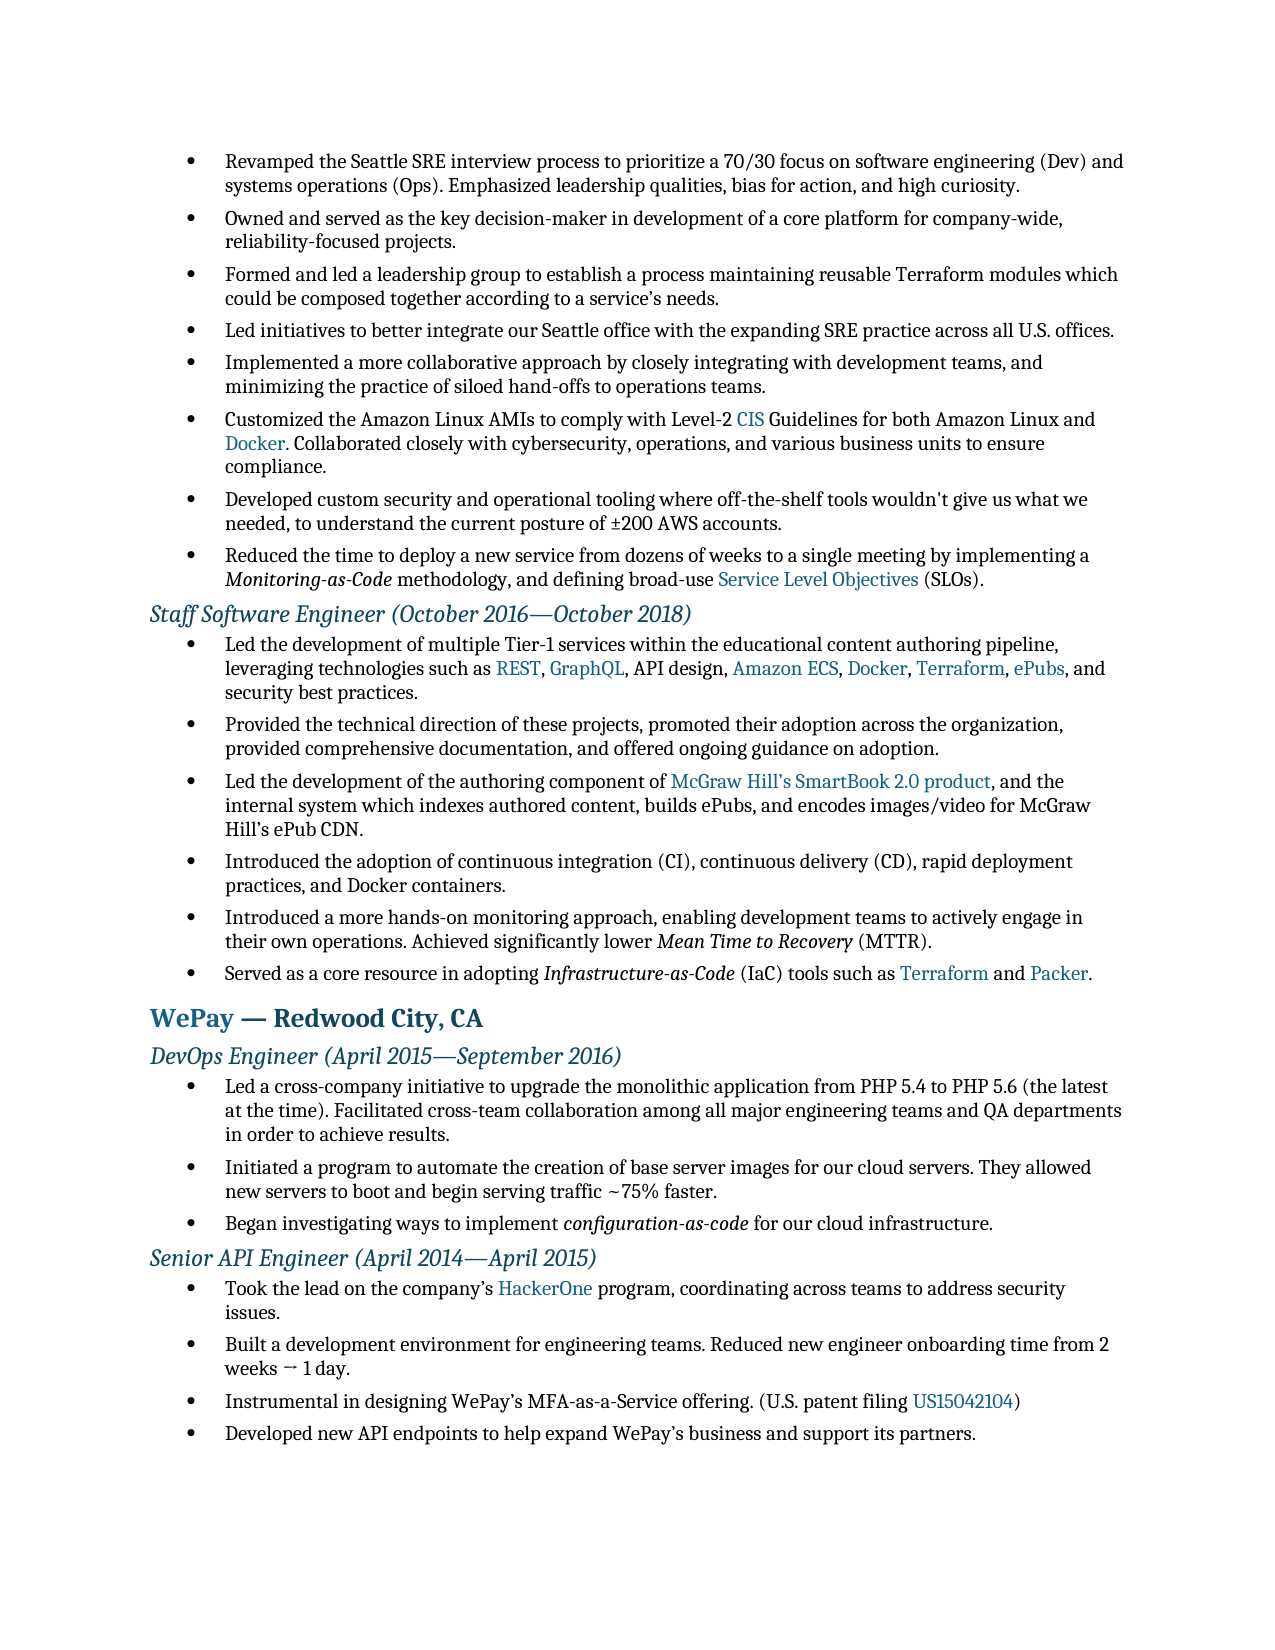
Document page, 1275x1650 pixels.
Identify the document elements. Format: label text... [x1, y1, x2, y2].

list Customized the Amazon Linux AMIs to comply with Level-2 CIS Guidelines for both Amazon Linux and Docker. Collaborated closely with cybersecurity, operations, and various business units to ensure compliance. [187, 407, 1125, 479]
list Led the development of multiple Tier-1 services within the educational content authoring pipeline, leveraging technologies such as REST, GraphQL, API design, Amazon ECS, Docker, Terraform, ePubs, and security best practices. [187, 633, 1125, 705]
list Introduced the adoption of continuous integration (CI), continuous delivery (CD), rapid deployment practices, and Docker containers. [187, 849, 1125, 897]
list Owned and served as the key decision-maker in development of a core platform for company-wide, reliability-focused projects. [187, 206, 1125, 254]
list Developed new API endpoints to help expand WePay’s business and support its partners. [187, 1422, 1125, 1446]
list Took the lead on the company’s HackerOne program, coordinating across teams to address security issues. [187, 1277, 1125, 1325]
list Developed custom security and operational tooling where off-the-shelf tools wouldn't give us what we needed, to understand the current posture of ±200 AWS accounts. [187, 487, 1125, 535]
list Began investigating ways to implement configuration-as-code for our cloud infrastructure. [187, 1212, 1125, 1236]
list Instrumental in designing WePay’s MFA-as-a-Service offering. (U.S. patent filing US15042104) [187, 1389, 1125, 1413]
list Initiated a program to automate the creation of base server images for our cloud servers. They allowed new servers to boot and begin serving traffic ~75% faster. [187, 1155, 1125, 1203]
list Formed and led a leadership group to establish a process maintaining reusable Terraform modules which could be composed together according to a service’s needs. [187, 262, 1125, 310]
subtitle WePay — Redwood City, CA [150, 1003, 1125, 1034]
list Provided the technical direction of these projects, promoted their adoption across the organization, provided comprehensive documentation, and offered ongoing guidance on adoption. [187, 713, 1125, 761]
subtitle Senior API Engineer (April 2014—April 2015) [150, 1244, 1125, 1273]
list Revamped the Seattle SRE interview process to prioritize a 70/30 focus on software engineering (Dev) and systems operations (Ops). Emphasized leadership qualities, bias for action, and high curiosity. [187, 150, 1125, 198]
list Led initiatives to better integrate our Seattle office with the expanding SRE practice across all U.S. offices. [187, 319, 1125, 343]
list Led a cross-company initiative to upgrade the monolithic application from PHP 5.4 to PHP 5.6 (the latest at the time). Facilitated cross-team collaboration among all major engineering teams and QA departments in order to achieve results. [187, 1075, 1125, 1147]
list Led the development of the authoring component of McGraw Hill’s SmartBook 2.0 product, and the internal system which indexes authored content, builds ePubs, and encodes images/video for McGraw Hill’s ePub CDN. [187, 769, 1125, 841]
list Introduced a more hands-on monitoring approach, enabling development teams to actively engage in their own operations. Achieved significantly lower Mean Time to Recovery (MTTR). [187, 906, 1125, 954]
list Implemented a more collaborative approach by closely integrating with development teams, and minimizing the practice of siloed hand-offs to operations teams. [187, 351, 1125, 399]
subtitle Staff Software Engineer (October 2016—October 2018) [150, 600, 1125, 629]
list Served as a core resource in adopting Infrastructure-as-Code (IaC) tools such as Terraform and Packer. [187, 962, 1125, 986]
list Reduced the time to deploy a new service from dozens of weeks to a single meeting by implementing a Monitoring-as-Code methodology, and defining broad-use Service Level Objectives (SLOs). [187, 544, 1125, 592]
subtitle DevOps Engineer (April 2015—September 2016) [150, 1042, 1125, 1071]
list Built a development environment for engineering teams. Reduced new engineer onboarding time from 2 weeks → 1 day. [187, 1333, 1125, 1381]
